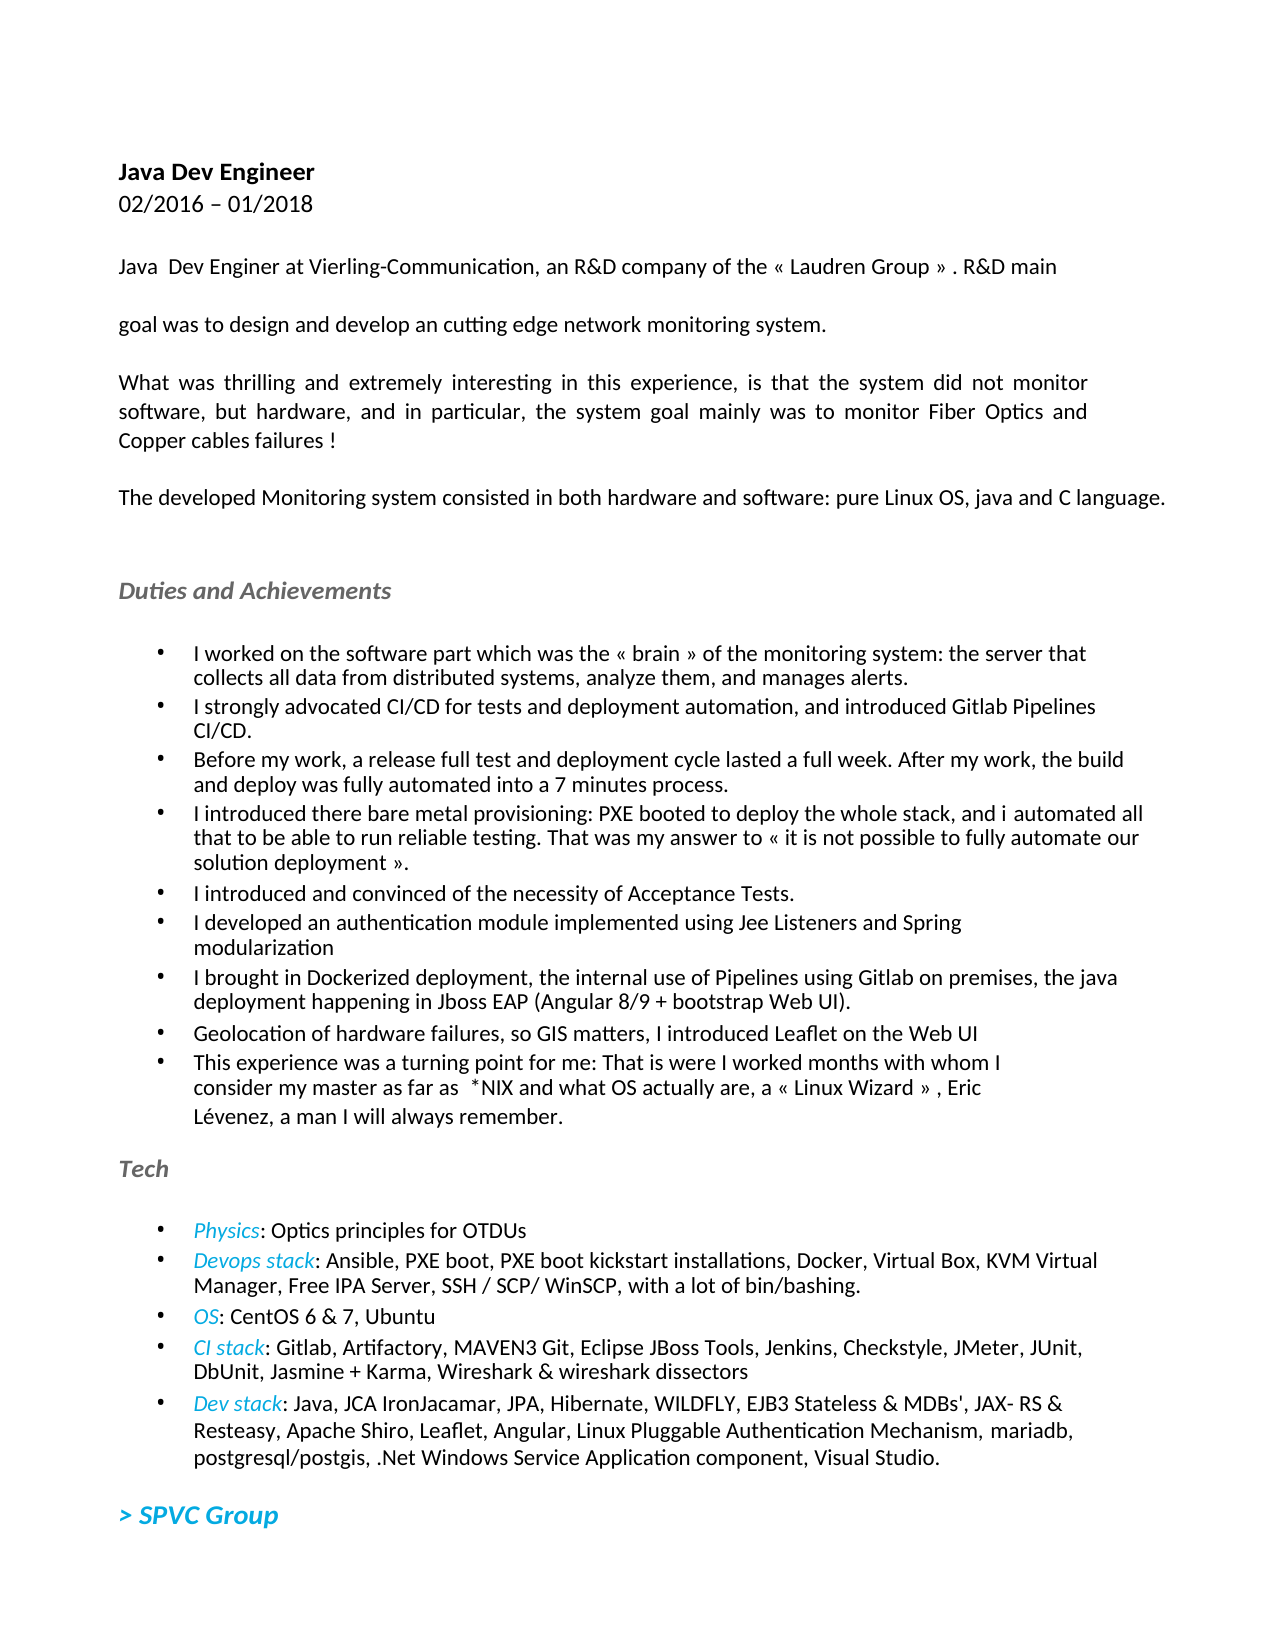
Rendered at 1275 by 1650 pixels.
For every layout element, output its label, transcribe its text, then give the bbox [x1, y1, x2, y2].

list I worked on the software part which was the « brain » of the monitoring system: the server that collects all data from distributed systems, analyze them, and manages alerts. [156, 638, 1146, 691]
text The developed Monitoring system consisted in both hardware and software: pure Linux OS, java and C language. [118, 483, 1169, 511]
list Before my work, a release full test and deployment cycle lasted a full week. After my work, the build and deploy was fully automated into a 7 minutes process. [156, 744, 1146, 798]
text Duties and Achievements [118, 575, 1169, 606]
list OS: CentOS 6 & 7, Ubuntu [156, 1299, 1169, 1331]
list I introduced there bare metal provisioning: PXE booted to deploy the whole stack, and i automated all that to be able to run reliable testing. That was my answer to « it is not possible to fully automate our solution deployment ». [156, 798, 1146, 876]
list Devops stack: Ansible, PXE boot, PXE boot kickstart installations, Docker, Virtual Box, KVM Virtual Manager, Free IPA Server, SSH / SCP/ WinSCP, with a lot of bin/bashing. [156, 1245, 1152, 1299]
list CI stack: Gitlab, Artifactory, MAVEN3 Git, Eclipse JBoss Tools, Jenkins, Checkstyle, JMeter, JUnit, DbUnit, Jasmine + Karma, Wireshark & wireshark dissectors [156, 1331, 1146, 1385]
text Lévenez, a man I will always remember. [193, 1102, 1169, 1130]
text What was thrilling and extremely interesting in this experience, is that the system did not monitor software, but hardware, and in particular, the system goal mainly was to monitor Fiber Optics and Copper cables failures ! [118, 368, 1089, 454]
text 02/2016 – 01/2018 [118, 188, 1169, 219]
list Geolocation of hardware failures, so GIS matters, I introduced Leaflet on the Web UI [156, 1015, 1169, 1047]
list Physics: Optics principles for OTDUs [156, 1211, 1169, 1245]
list I brought in Dockerized deployment, the internal use of Pipelines using Gitlab on premises, the java deployment happening in Jboss EAP (Angular 8/9 + bootstrap Web UI). [156, 962, 1143, 1015]
text Tech [118, 1153, 1169, 1184]
list I developed an authentication module implemented using Jee Listeners and Spring modularization [156, 907, 1014, 961]
list Dev stack: Java, JCA IronJacamar, JPA, Hibernate, WILDFLY, EJB3 Stateless & MDBs', JAX- RS & Resteasy, Apache Shiro, Leaflet, Angular, Linux Pluggable Authentication Mechanism, mariadb, postgresql/postgis, .Net Windows Service Application component, Visual Studio. [156, 1385, 1152, 1471]
text Java Dev Engineer [118, 156, 1169, 187]
text Java Dev Enginer at Vierling-Communication, an R&D company of the « Laudren Group » . R&D main goal was to design and develop an cutting edge network monitoring system. [118, 252, 1097, 338]
subtitle > SPVC Group [118, 1498, 1169, 1531]
list I strongly advocated CI/CD for tests and deployment automation, and introduced Gitlab Pipelines CI/CD. [156, 691, 1146, 744]
list I introduced and convinced of the necessity of Acceptance Tests. [156, 876, 1169, 907]
list This experience was a turning point for me: That is were I worked months with whom I consider my master as far as *NIX and what OS actually are, a « Linux Wizard » , Eric [156, 1047, 1072, 1101]
